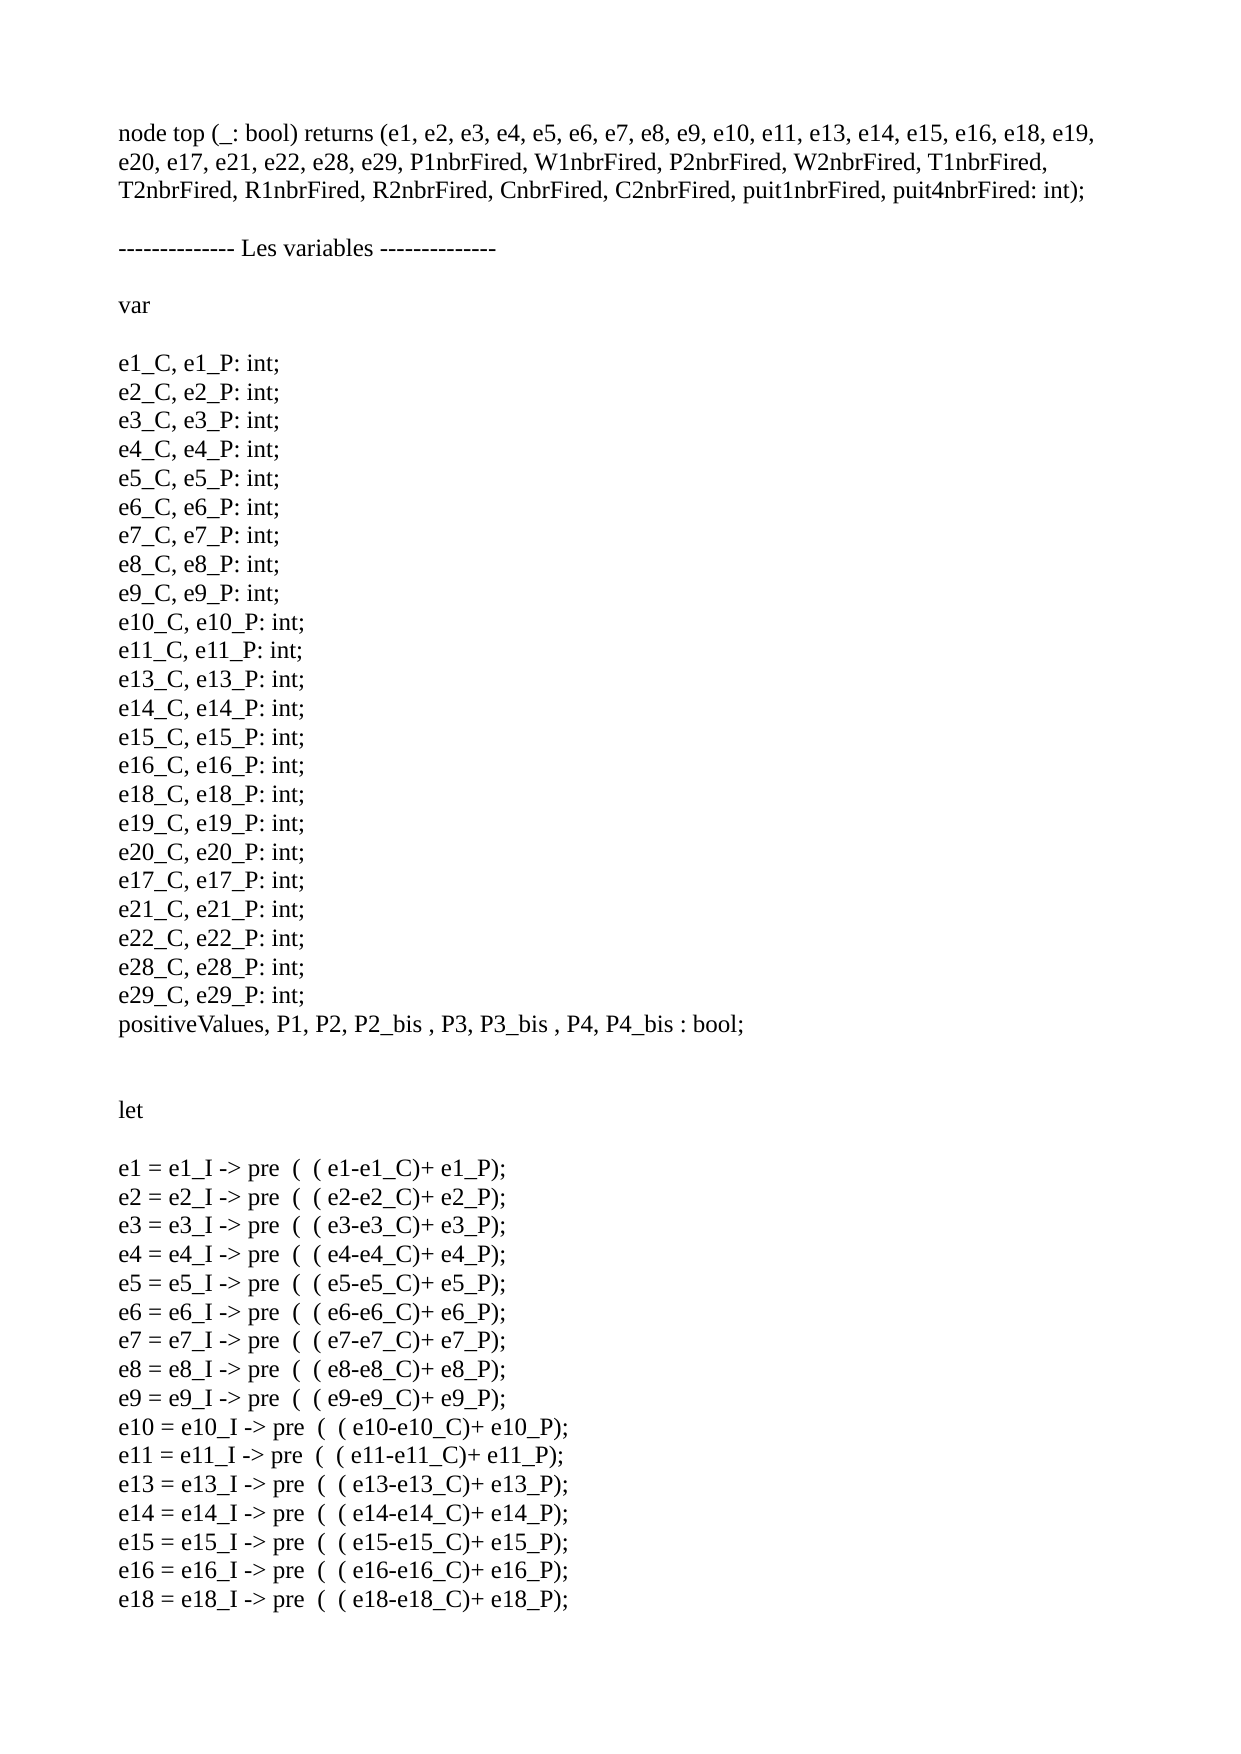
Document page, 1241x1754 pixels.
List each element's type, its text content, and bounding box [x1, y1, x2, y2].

text e29_C, e29_P: int; [118, 981, 1122, 1009]
text e11_C, e11_P: int; [118, 636, 1122, 664]
text e18 = e18_I -> pre ( ( e18-e18_C)+ e18_P); [118, 1584, 1122, 1613]
text e10_C, e10_P: int; [118, 607, 1122, 636]
text e18_C, e18_P: int; [118, 779, 1122, 808]
text e11 = e11_I -> pre ( ( e11-e11_C)+ e11_P); [118, 1441, 1122, 1469]
text e5_C, e5_P: int; [118, 463, 1122, 492]
text e15 = e15_I -> pre ( ( e15-e15_C)+ e15_P); [118, 1527, 1122, 1556]
text e15_C, e15_P: int; [118, 722, 1122, 751]
text e7 = e7_I -> pre ( ( e7-e7_C)+ e7_P); [118, 1326, 1122, 1354]
text e6_C, e6_P: int; [118, 492, 1122, 521]
text node top (_: bool) returns (e1, e2, e3, e4, e5, e6, e7, e8, e9, e10, e11, e13, e14, e15, e16, e18, e19, e20, e17, e21, e22, e28, e29, P1nbrFired, W1nbrFired, P2nbrFired, W2nbrFired, T1nbrFired, T2nbrFired, R1nbrFired, R2nbrFired, CnbrFired, C2nbrFired, puit1nbrFired, puit4nbrFired: int); [118, 118, 1122, 204]
text e13 = e13_I -> pre ( ( e13-e13_C)+ e13_P); [118, 1469, 1122, 1498]
text e19_C, e19_P: int; [118, 808, 1122, 837]
text e6 = e6_I -> pre ( ( e6-e6_C)+ e6_P); [118, 1297, 1122, 1326]
text e5 = e5_I -> pre ( ( e5-e5_C)+ e5_P); [118, 1268, 1122, 1297]
text var [118, 291, 1122, 319]
text e16 = e16_I -> pre ( ( e16-e16_C)+ e16_P); [118, 1556, 1122, 1584]
text e7_C, e7_P: int; [118, 521, 1122, 549]
text e3_C, e3_P: int; [118, 406, 1122, 434]
text e2 = e2_I -> pre ( ( e2-e2_C)+ e2_P); [118, 1182, 1122, 1211]
text e8 = e8_I -> pre ( ( e8-e8_C)+ e8_P); [118, 1354, 1122, 1383]
text let [118, 1096, 1122, 1124]
text e22_C, e22_P: int; [118, 923, 1122, 952]
text e3 = e3_I -> pre ( ( e3-e3_C)+ e3_P); [118, 1211, 1122, 1239]
text -------------- Les variables -------------- [118, 233, 1122, 262]
text e10 = e10_I -> pre ( ( e10-e10_C)+ e10_P); [118, 1412, 1122, 1441]
text e8_C, e8_P: int; [118, 549, 1122, 578]
text e20_C, e20_P: int; [118, 837, 1122, 866]
text e9_C, e9_P: int; [118, 578, 1122, 607]
text e14_C, e14_P: int; [118, 693, 1122, 722]
text e17_C, e17_P: int; [118, 866, 1122, 894]
text e14 = e14_I -> pre ( ( e14-e14_C)+ e14_P); [118, 1498, 1122, 1527]
text e13_C, e13_P: int; [118, 664, 1122, 693]
text e21_C, e21_P: int; [118, 894, 1122, 923]
text e4 = e4_I -> pre ( ( e4-e4_C)+ e4_P); [118, 1239, 1122, 1268]
text positiveValues, P1, P2, P2_bis , P3, P3_bis , P4, P4_bis : bool; [118, 1009, 1122, 1038]
text e9 = e9_I -> pre ( ( e9-e9_C)+ e9_P); [118, 1383, 1122, 1412]
text e4_C, e4_P: int; [118, 434, 1122, 463]
text e16_C, e16_P: int; [118, 751, 1122, 779]
text e2_C, e2_P: int; [118, 377, 1122, 406]
text e1_C, e1_P: int; [118, 348, 1122, 377]
text e28_C, e28_P: int; [118, 952, 1122, 981]
text e1 = e1_I -> pre ( ( e1-e1_C)+ e1_P); [118, 1153, 1122, 1182]
